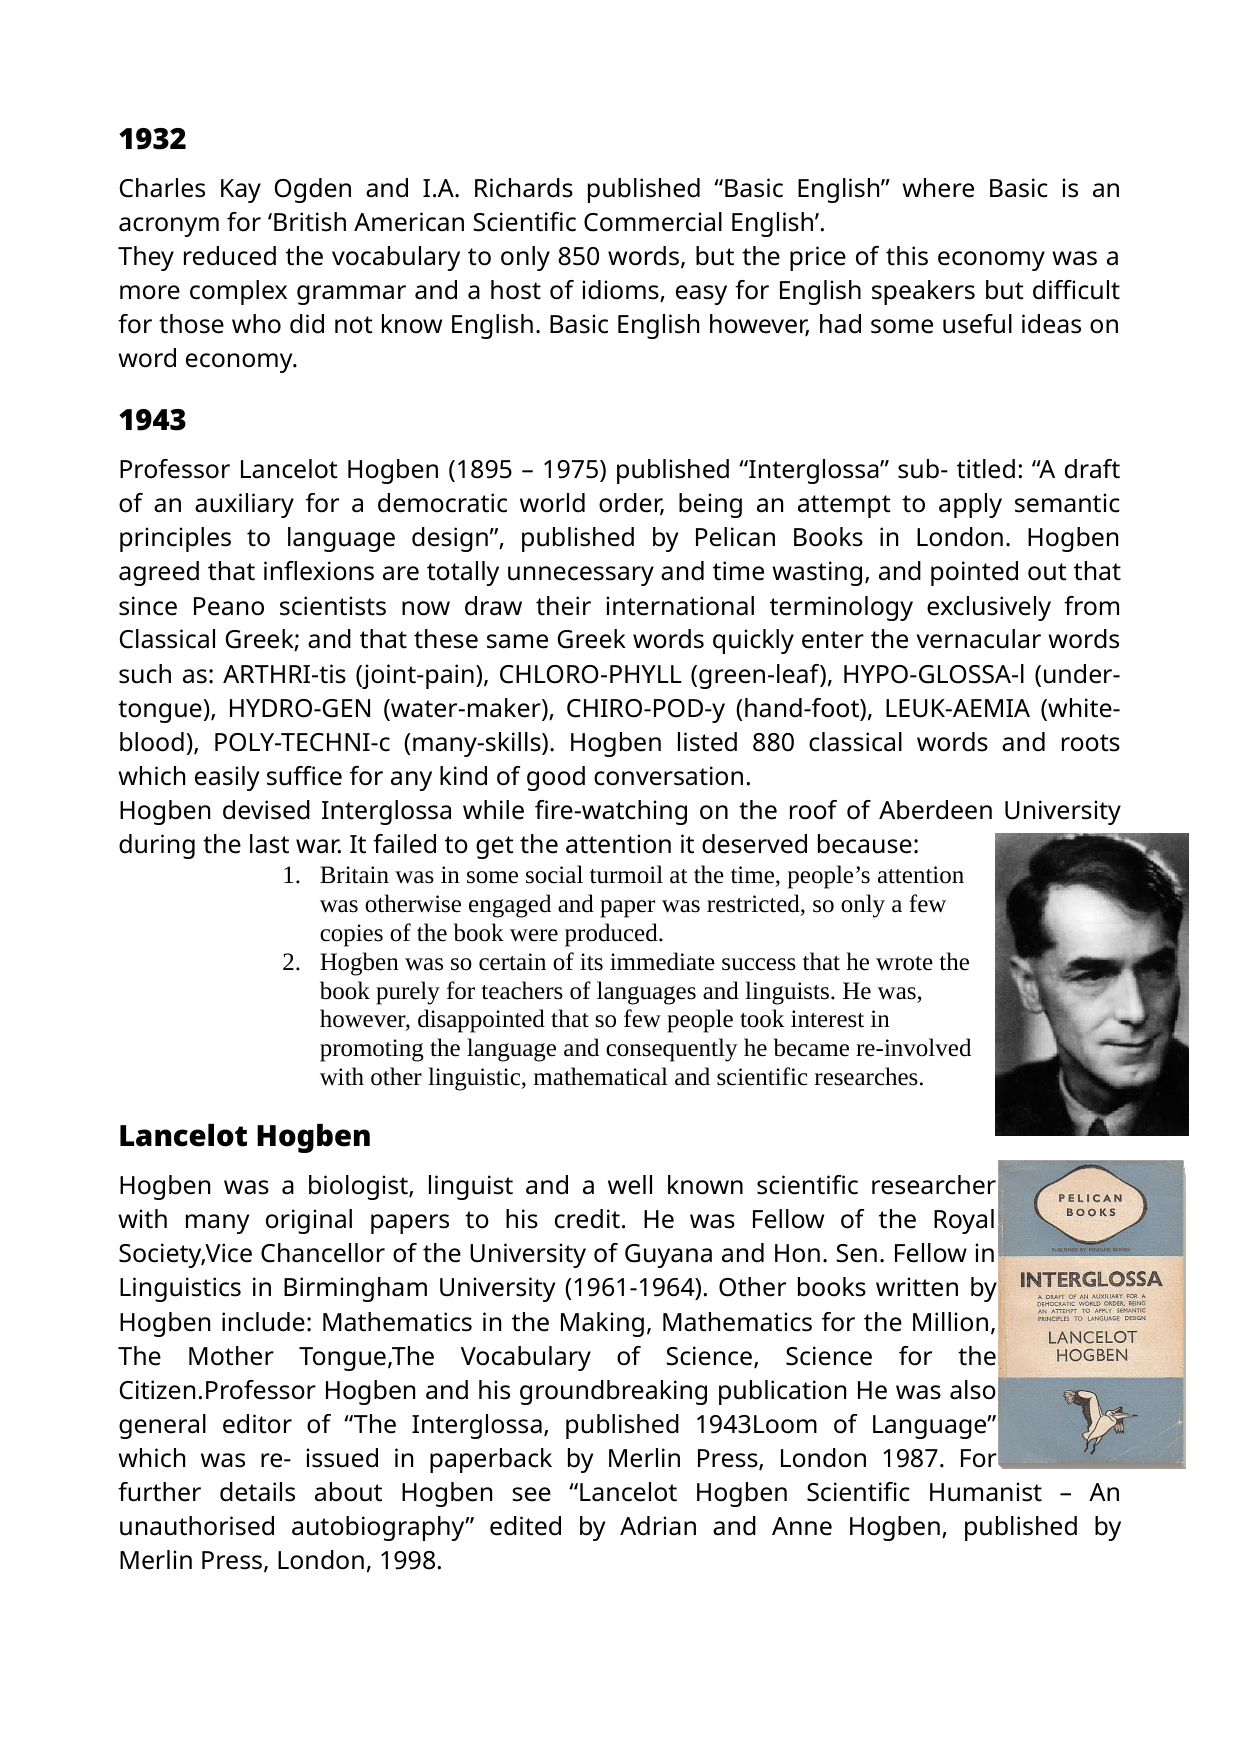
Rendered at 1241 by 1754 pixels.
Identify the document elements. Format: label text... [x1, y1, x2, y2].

subtitle 1943 [118, 400, 1122, 439]
text Hogben devised Interglossa while fire-watching on the roof of Aberdeen University during the last war. It failed to get the attention it deserved because: [118, 792, 1122, 861]
text Hogben was a biologist, linguist and a well known scientific researcher with many original papers to his credit. He was Fellow of the Royal Society,Vice Chancellor of the University of Guyana and Hon. Sen. Fellow in Linguistics in Birmingham University (1961-1964). Other books written by Hogben include: Mathematics in the Making, Mathematics for the Million, The Mother Tongue,The Vocabulary of Science, Science for the Citizen.Professor Hogben and his groundbreaking publication He was also general editor of “The Interglossa, published 1943Loom of Language” which was re- issued in paperback by Merlin Press, London 1987. For further details about Hogben see “Lancelot Hogben Scientific Humanist – An unauthorised autobiography” edited by Adrian and Anne Hogben, published by Merlin Press, London, 1998. [118, 1168, 1122, 1577]
picture [995, 833, 1189, 1136]
list Hogben was so certain of its immediate success that he wrote the book purely for teachers of languages and linguists. He was, however, disappointed that so few people took interest in promoting the language and consequently he became re-involved with other linguistic, mathematical and scientific researches. [282, 947, 995, 1091]
picture [997, 1159, 1186, 1469]
text Charles Kay Ogden and I.A. Richards published “Basic English” where Basic is an acronym for ‘British American Scientific Commercial English’. [118, 170, 1122, 238]
text Professor Lancelot Hogben (1895 – 1975) published “Interglossa” sub- titled: “A draft of an auxiliary for a democratic world order, being an attempt to apply semantic principles to language design”, published by Pelican Books in London. Hogben agreed that inflexions are totally unnecessary and time wasting, and pointed out that since Peano scientists now draw their international terminology exclusively from Classical Greek; and that these same Greek words quickly enter the vernacular words such as: ARTHRI-tis (joint-pain), CHLORO-PHYLL (green-leaf), HYPO-GLOSSA-l (under-tongue), HYDRO-GEN (water-maker), CHIRO-POD-y (hand-foot), LEUK-AEMIA (white- blood), POLY-TECHNI-c (many-skills). Hogben listed 880 classical words and roots which easily suffice for any kind of good conversation. [118, 452, 1122, 792]
list Britain was in some social turmoil at the time, people’s attention was otherwise engaged and paper was restricted, so only a few copies of the book were produced. [282, 861, 995, 947]
subtitle Lancelot Hogben [118, 1116, 1122, 1155]
text They reduced the vocabulary to only 850 words, but the price of this economy was a more complex grammar and a host of idioms, easy for English speakers but difficult for those who did not know English. Basic English however, had some useful ideas on word economy. [118, 238, 1122, 375]
subtitle 1932 [118, 118, 1122, 158]
